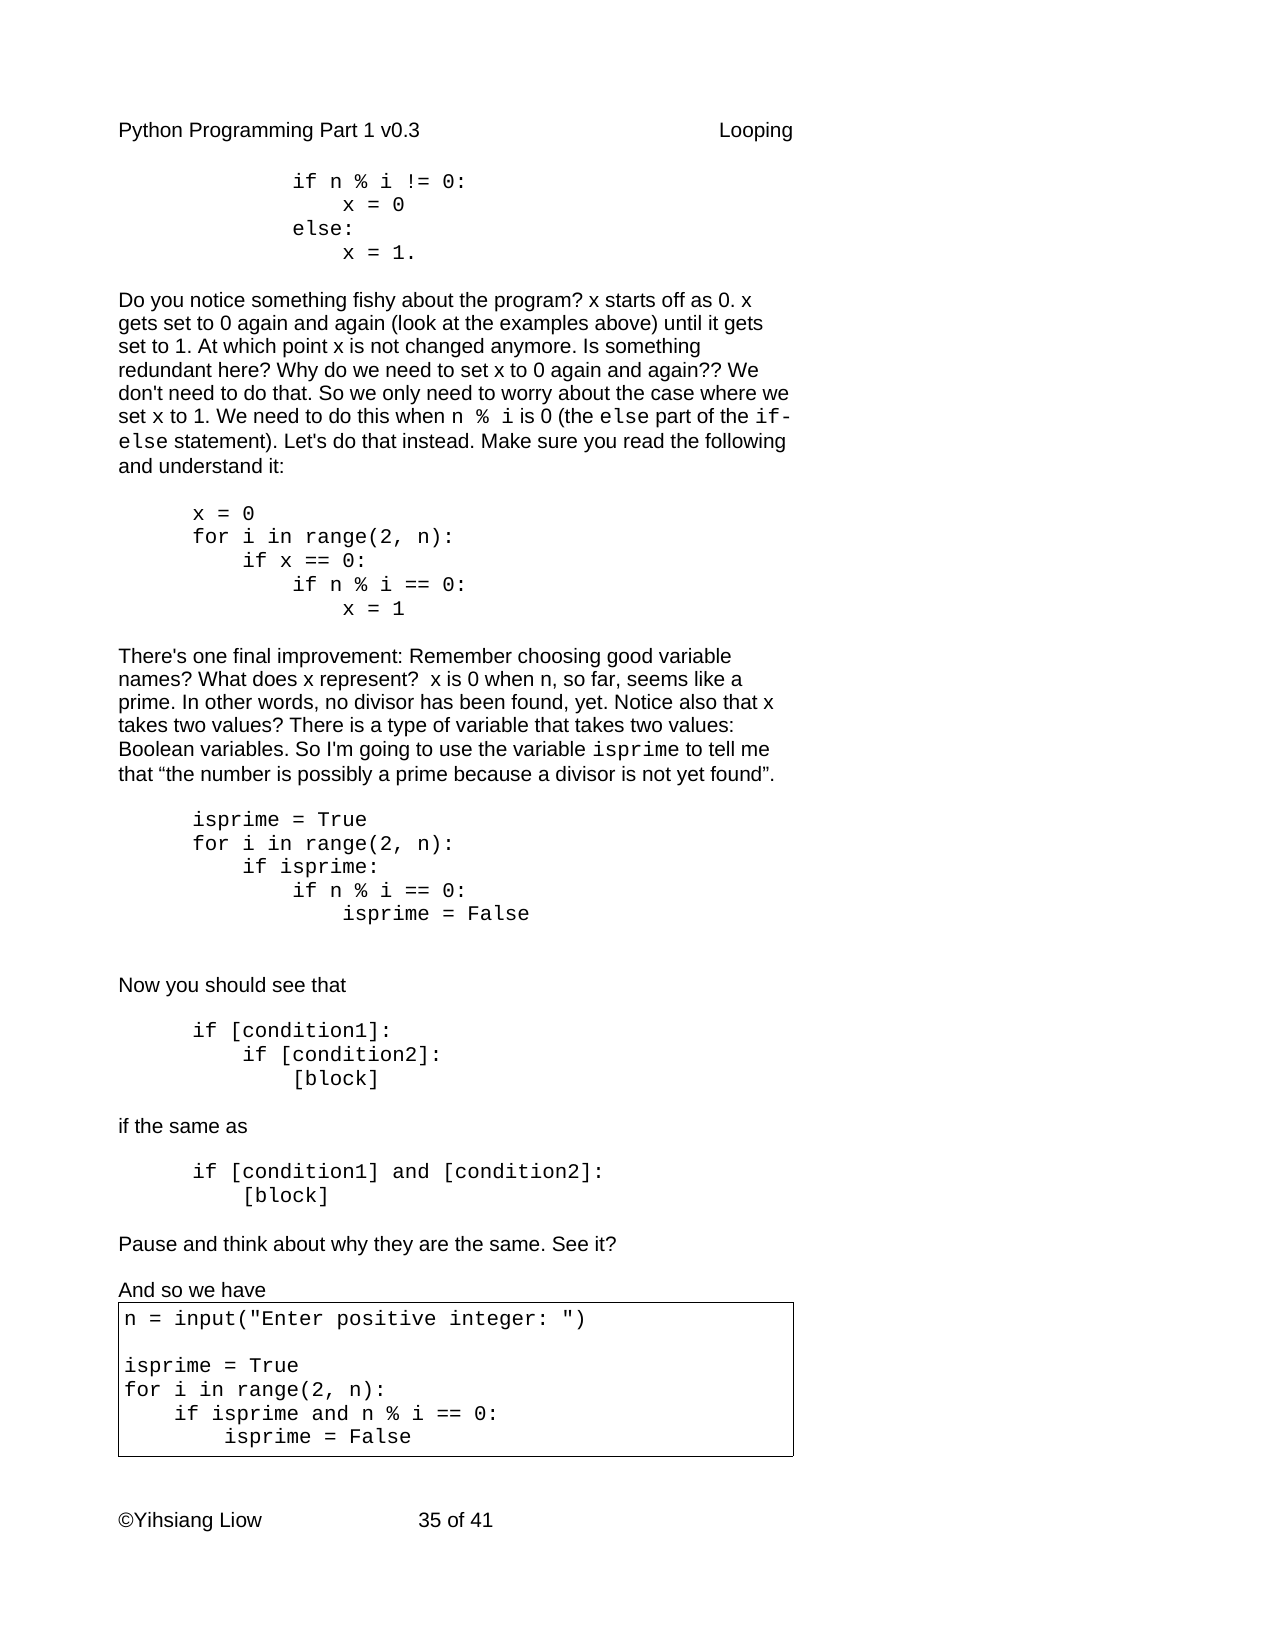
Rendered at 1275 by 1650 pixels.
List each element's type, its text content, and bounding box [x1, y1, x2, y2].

text else: [118, 218, 793, 242]
text Do you notice something fishy about the program? x starts off as 0. x gets set to 0 again and again (look at the examples above) until it gets set to 1. At which point x is not changed anymore. Is something redundant here? Why do we need to set x to 0 again and again?? We don't need to do that. So we only need to worry about the case where we set x to 1. We need to do this when n % i is 0 (the else part of the if-else statement). Let's do that instead. Make sure you read the following and understand it: [118, 289, 793, 478]
text for i in range(2, n): [118, 527, 793, 550]
text for i in range(2, n): [118, 832, 793, 856]
text if x == 0: [118, 550, 793, 574]
text x = 0 [118, 194, 793, 218]
text isprime = True [118, 809, 793, 832]
table_header n = input("Enter positive integer: ") isprime = True for i in range(2, n): if isprime and n % i == 0: isprime = False [119, 1303, 793, 1456]
text x = 1. [118, 242, 793, 265]
text if [condition1]: [118, 1020, 793, 1044]
text isprime = False [118, 903, 793, 927]
text [block] [118, 1185, 793, 1209]
text if n % i == 0: [118, 574, 793, 597]
text if isprime: [118, 856, 793, 880]
text if [condition2]: [118, 1044, 793, 1068]
text x = 1 [118, 597, 793, 621]
text [block] [118, 1068, 793, 1091]
text if n % i != 0: [118, 171, 793, 194]
text Pause and think about why they are the same. See it? [118, 1232, 793, 1256]
text There's one final improvement: Remember choosing good variable names? What does x represent? x is 0 when n, so far, seems like a prime. In other words, no divisor has been found, yet. Notice also that x takes two values? There is a type of variable that takes two values: Boolean variables. So I'm going to use the variable isprime to tell me that “the number is possibly a prime because a divisor is not yet found”. [118, 621, 793, 786]
text x = 0 [118, 501, 793, 527]
text if n % i == 0: [118, 880, 793, 903]
text Now you should see that [118, 974, 793, 997]
text And so we have [118, 1279, 793, 1302]
text if the same as [118, 1115, 793, 1138]
text if [condition1] and [condition2]: [118, 1161, 793, 1185]
